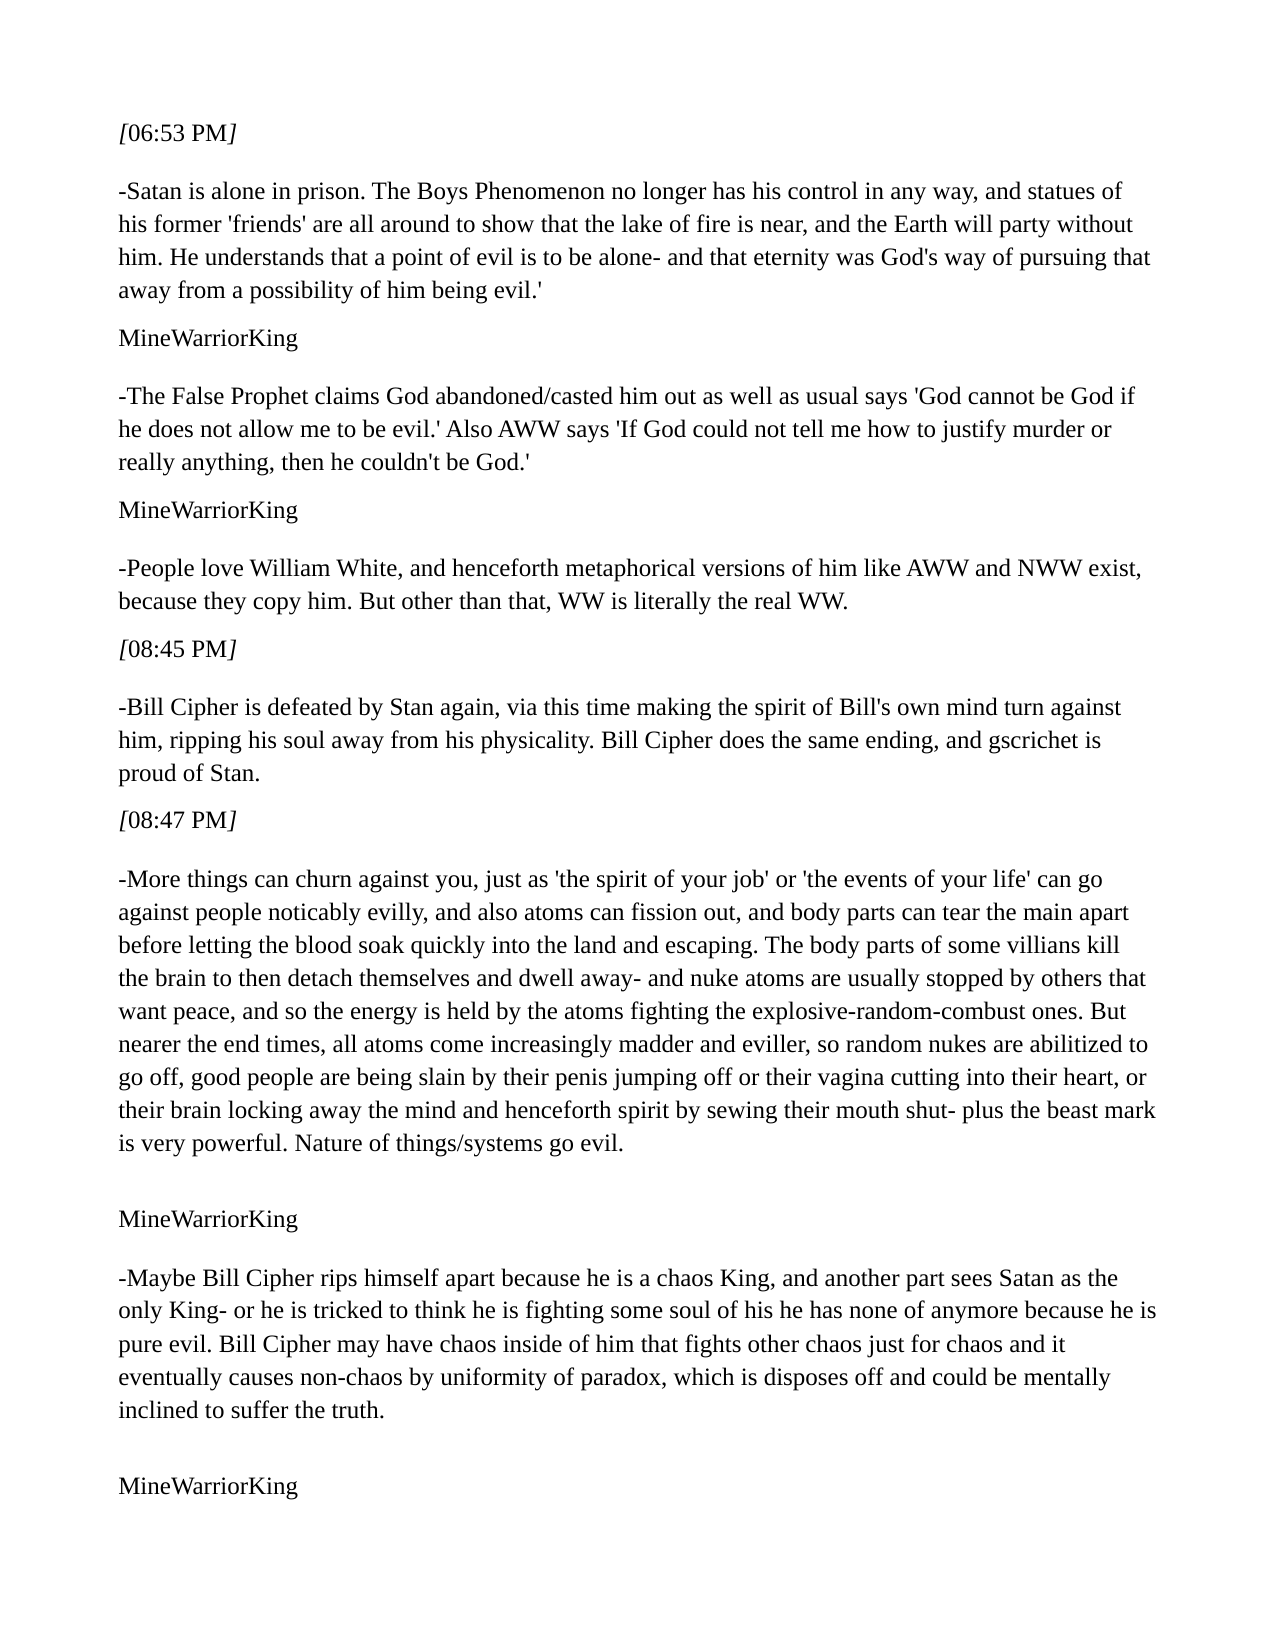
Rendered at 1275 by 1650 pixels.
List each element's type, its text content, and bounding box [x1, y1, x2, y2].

text [08:45 PM] [118, 634, 1157, 662]
text -More things can churn against you, just as 'the spirit of your job' or 'the events of your life' can go against people noticably evilly, and also atoms can fission out, and body parts can tear the main apart before letting the blood soak quickly into the land and escaping. The body parts of some villians kill the brain to then detach themselves and dwell away- and nuke atoms are usually stopped by others that want peace, and so the energy is held by the atoms fighting the explosive-random-combust ones. But nearer the end times, all atoms come increasingly madder and eviller, so random nukes are abilitized to go off, good people are being slain by their penis jumping off or their vagina cutting into their heart, or their brain locking away the mind and henceforth spirit by sewing their mouth shut- plus the beast mark is very powerful. Nature of things/systems go evil. [118, 864, 1157, 1157]
text -Maybe Bill Cipher rips himself apart because he is a chaos King, and another part sees Satan as the only King- or he is tricked to think he is fighting some soul of his he has none of anymore because he is pure evil. Bill Cipher may have chaos inside of him that fights other chaos just for chaos and it eventually causes non-chaos by uniformity of paradox, which is disposes off and could be mentally inclined to suffer the truth. [118, 1263, 1157, 1423]
text MineWarriorKing [118, 495, 1157, 524]
text MineWarriorKing [118, 1471, 1157, 1500]
text -People love William White, and henceforth metaphorical versions of him like AWW and NWW exist, because they copy him. But other than that, WW is literally the real WW. [118, 553, 1157, 615]
text MineWarriorKing [118, 1204, 1157, 1233]
text -The False Prophet claims God abandoned/casted him out as well as usual says 'God cannot be God if he does not allow me to be evil.' Also AWW says 'If God could not tell me how to justify murder or really anything, then he couldn't be God.' [118, 381, 1157, 476]
text [08:47 PM] [118, 806, 1157, 834]
text MineWarriorKing [118, 323, 1157, 352]
text [06:53 PM] [118, 118, 1157, 147]
text -Satan is alone in prison. The Boys Phenomenon no longer has his control in any way, and statues of his former 'friends' are all around to show that the lake of fire is near, and the Earth will party without him. He understands that a point of evil is to be alone- and that eternity was God's way of pursuing that away from a possibility of him being evil.' [118, 176, 1157, 304]
text -Bill Cipher is defeated by Stan again, via this time making the spirit of Bill's own mind turn against him, ripping his soul away from his physicality. Bill Cipher does the same ending, and gscrichet is proud of Stan. [118, 692, 1157, 787]
